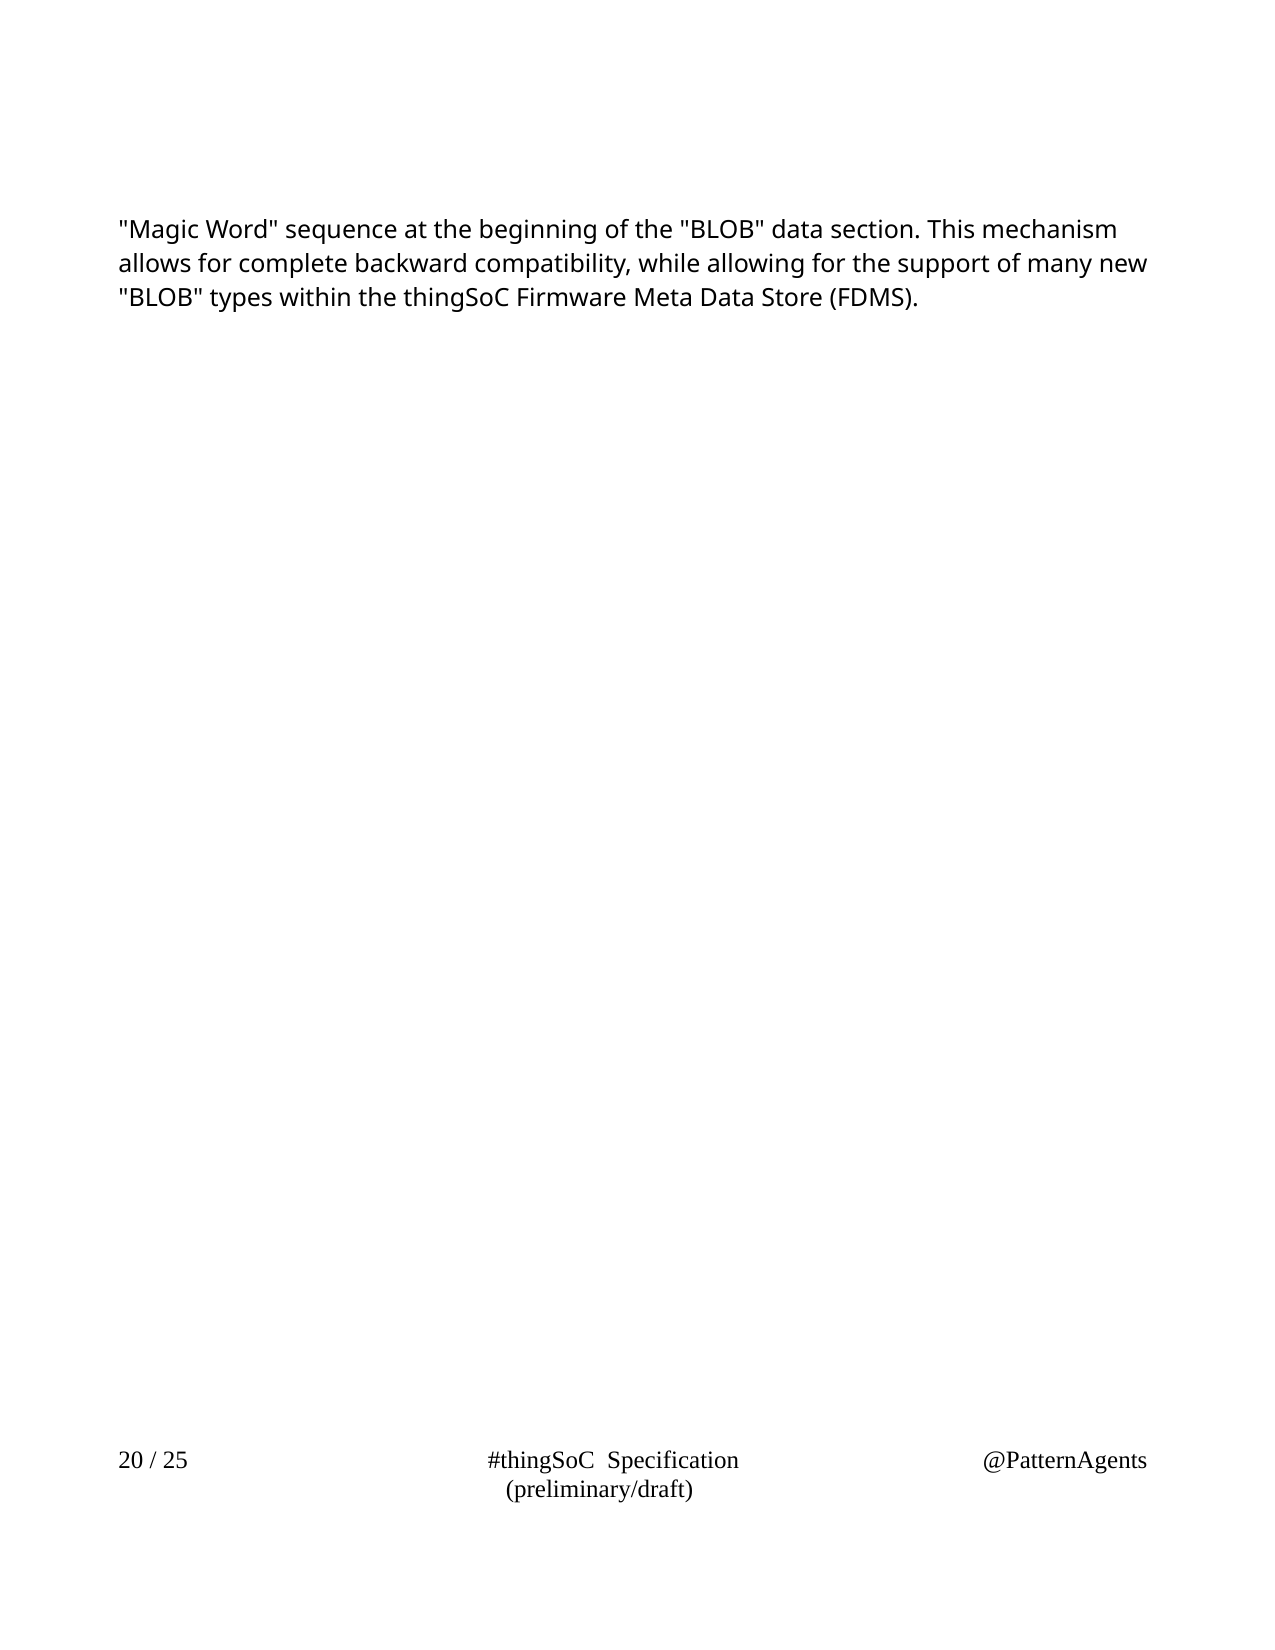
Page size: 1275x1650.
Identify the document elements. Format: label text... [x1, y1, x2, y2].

text "Magic Word" sequence at the beginning of the "BLOB" data section. This mechanism allows for complete backward compatibility, while allowing for the support of many new "BLOB" types within the thingSoC Firmware Meta Data Store (FDMS). [118, 212, 1157, 348]
